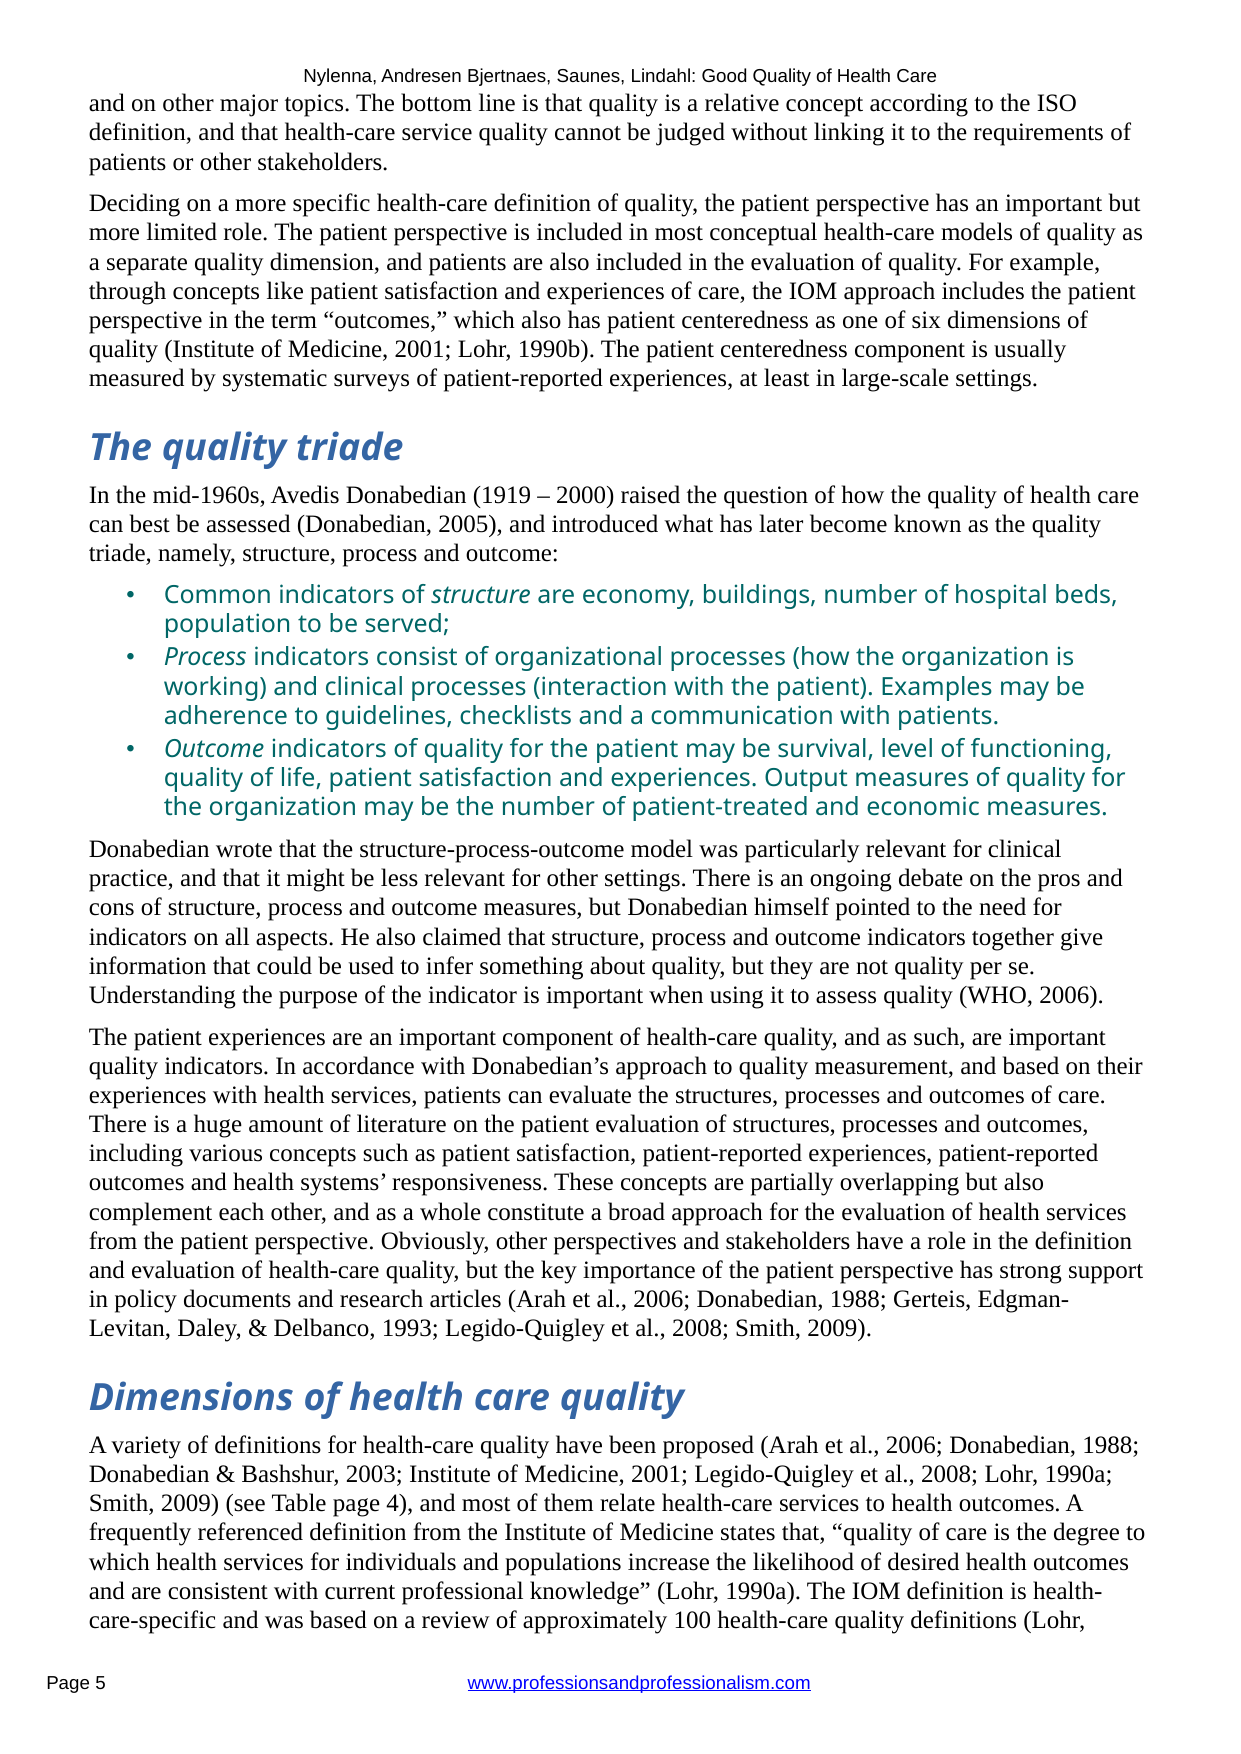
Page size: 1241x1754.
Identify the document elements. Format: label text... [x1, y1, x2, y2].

text Deciding on a more specific health-care definition of quality, the patient perspective has an important but more limited role. The patient perspective is included in most conceptual health-care models of quality as a separate quality dimension, and patients are also included in the evaluation of quality. For example, through concepts like patient satisfaction and experiences of care, the IOM approach includes the patient perspective in the term “outcomes,” which also has patient centeredness as one of six dimensions of quality (Institute of Medicine, 2001; Lohr, 1990b). The patient centeredness component is usually measured by systematic surveys of patient-reported experiences, at least in large-scale settings. [88, 188, 1152, 392]
subtitle Dimensions of health care quality [88, 1380, 1152, 1417]
list Common indicators of structure are economy, buildings, number of hospital beds, population to be served; [126, 580, 1152, 638]
subtitle The quality triade [88, 430, 1152, 467]
text and on other major topics. The bottom line is that quality is a relative concept according to the ISO definition, and that health-care service quality cannot be judged without linking it to the requirements of patients or other stakeholders. [88, 88, 1152, 176]
list Process indicators consist of organizational processes (how the organization is working) and clinical processes (interaction with the patient). Examples may be adherence to guidelines, checklists and a communication with patients. [126, 642, 1152, 730]
text In the mid-1960s, Avedis Donabedian (1919 – 2000) raised the question of how the quality of health care can best be assessed (Donabedian, 2005), and introduced what has later become known as the quality triade, namely, structure, process and outcome: [88, 480, 1152, 567]
text Donabedian wrote that the structure-process-outcome model was particularly relevant for clinical practice, and that it might be less relevant for other settings. There is an ongoing debate on the pros and cons of structure, process and outcome measures, but Donabedian himself pointed to the need for indicators on all aspects. He also claimed that structure, process and outcome indicators together give information that could be used to infer something about quality, but they are not quality per se. Understanding the purpose of the indicator is important when using it to assess quality (WHO, 2006). [88, 834, 1152, 1009]
list Outcome indicators of quality for the patient may be survival, level of functioning, quality of life, patient satisfaction and experiences. Output measures of quality for the organization may be the number of patient-treated and economic measures. [126, 734, 1152, 822]
text The patient experiences are an important component of health-care quality, and as such, are important quality indicators. In accordance with Donabedian’s approach to quality measurement, and based on their experiences with health services, patients can evaluate the structures, processes and outcomes of care. There is a huge amount of literature on the patient evaluation of structures, processes and outcomes, including various concepts such as patient satisfaction, patient-reported experiences, patient-reported outcomes and health systems’ responsiveness. These concepts are partially overlapping but also complement each other, and as a whole constitute a broad approach for the evaluation of health services from the patient perspective. Obviously, other perspectives and stakeholders have a role in the definition and evaluation of health-care quality, but the key importance of the patient perspective has strong support in policy documents and research articles (Arah et al., 2006; Donabedian, 1988; Gerteis, Edgman-Levitan, Daley, & Delbanco, 1993; Legido-Quigley et al., 2008; Smith, 2009). [88, 1022, 1152, 1342]
text A variety of definitions for health-care quality have been proposed (Arah et al., 2006; Donabedian, 1988; Donabedian & Bashshur, 2003; Institute of Medicine, 2001; Legido-Quigley et al., 2008; Lohr, 1990a; Smith, 2009) (see Table page 4), and most of them relate health-care services to health outcomes. A frequently referenced definition from the Institute of Medicine states that, “quality of care is the degree to which health services for individuals and populations increase the likelihood of desired health outcomes and are consistent with current professional knowledge” (Lohr, 1990a). The IOM definition is health-care-specific and was based on a review of approximately 100 health-care quality definitions (Lohr, [88, 1430, 1152, 1634]
